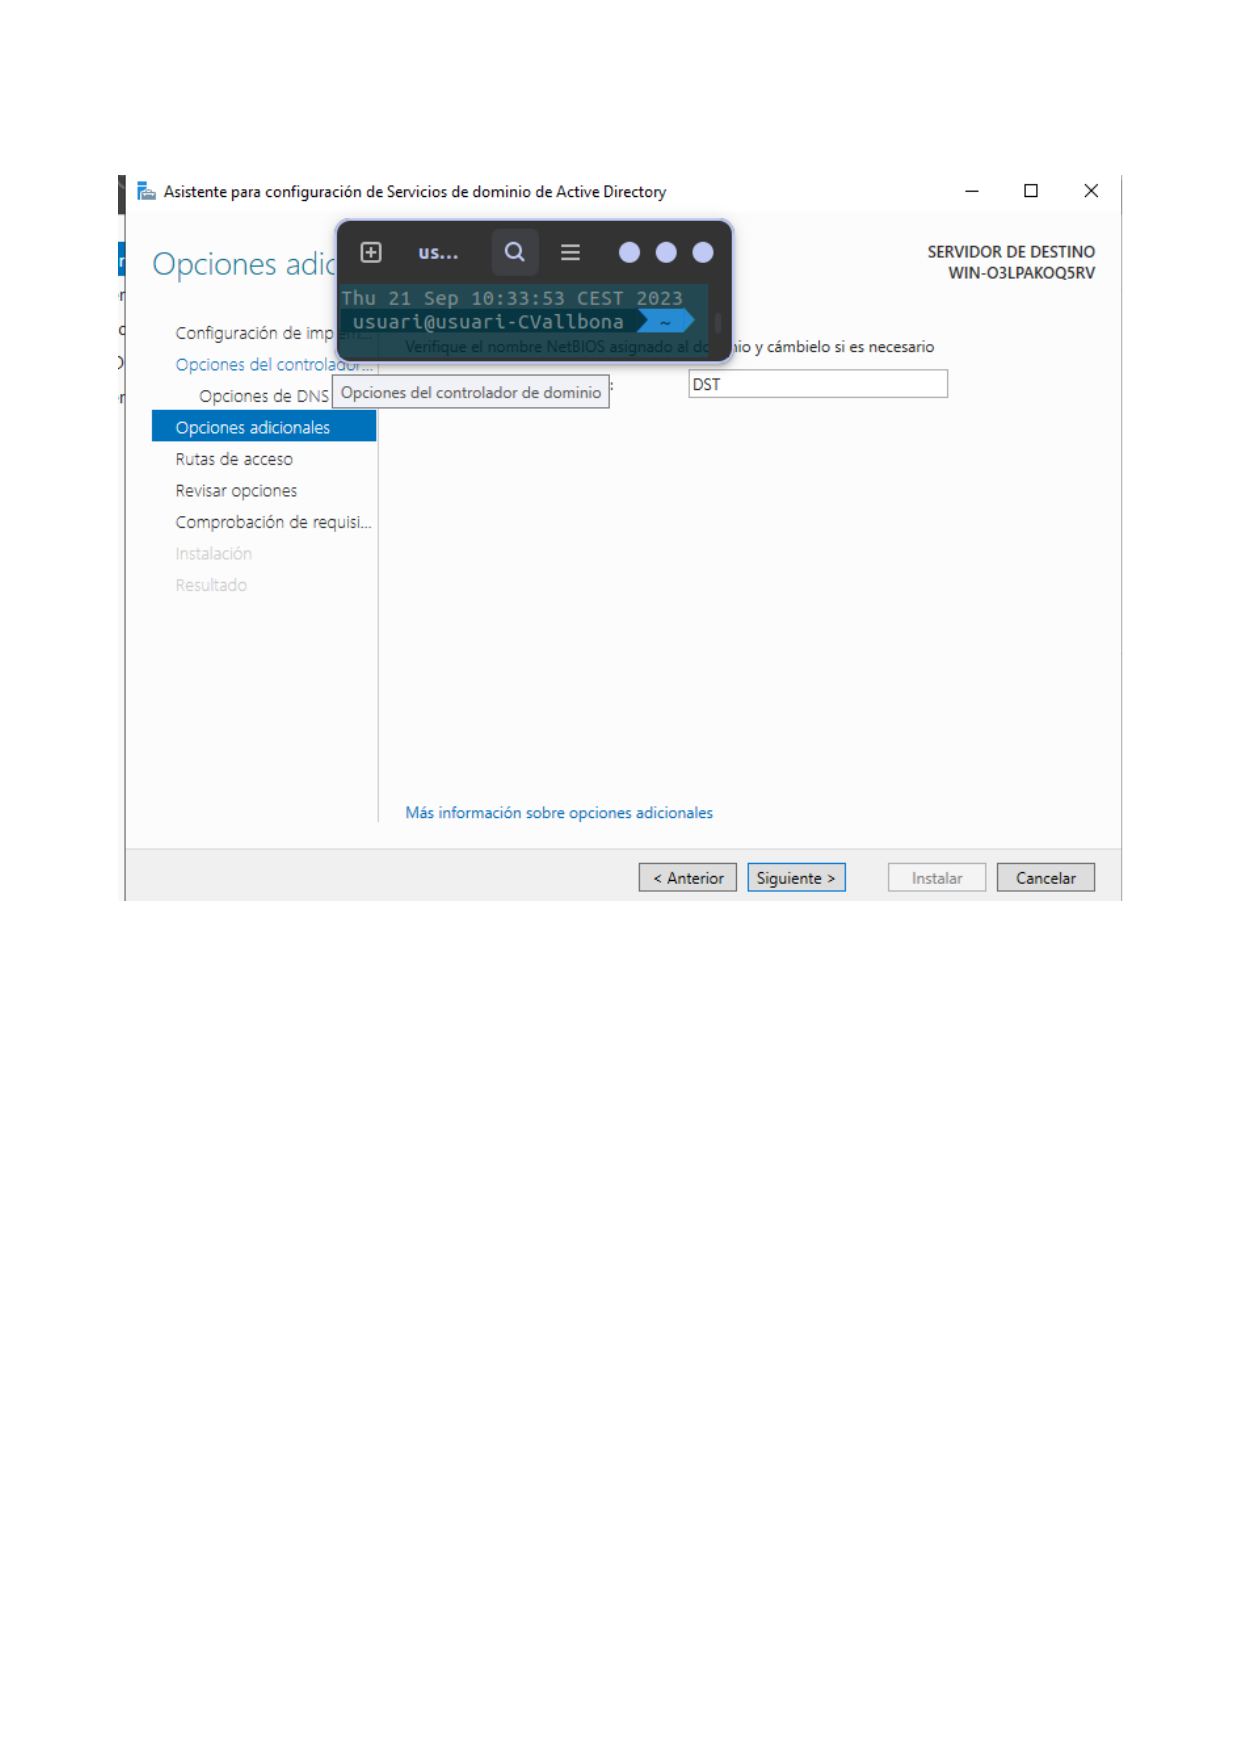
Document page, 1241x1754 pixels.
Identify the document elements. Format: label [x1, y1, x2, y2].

picture [118, 175, 1123, 901]
